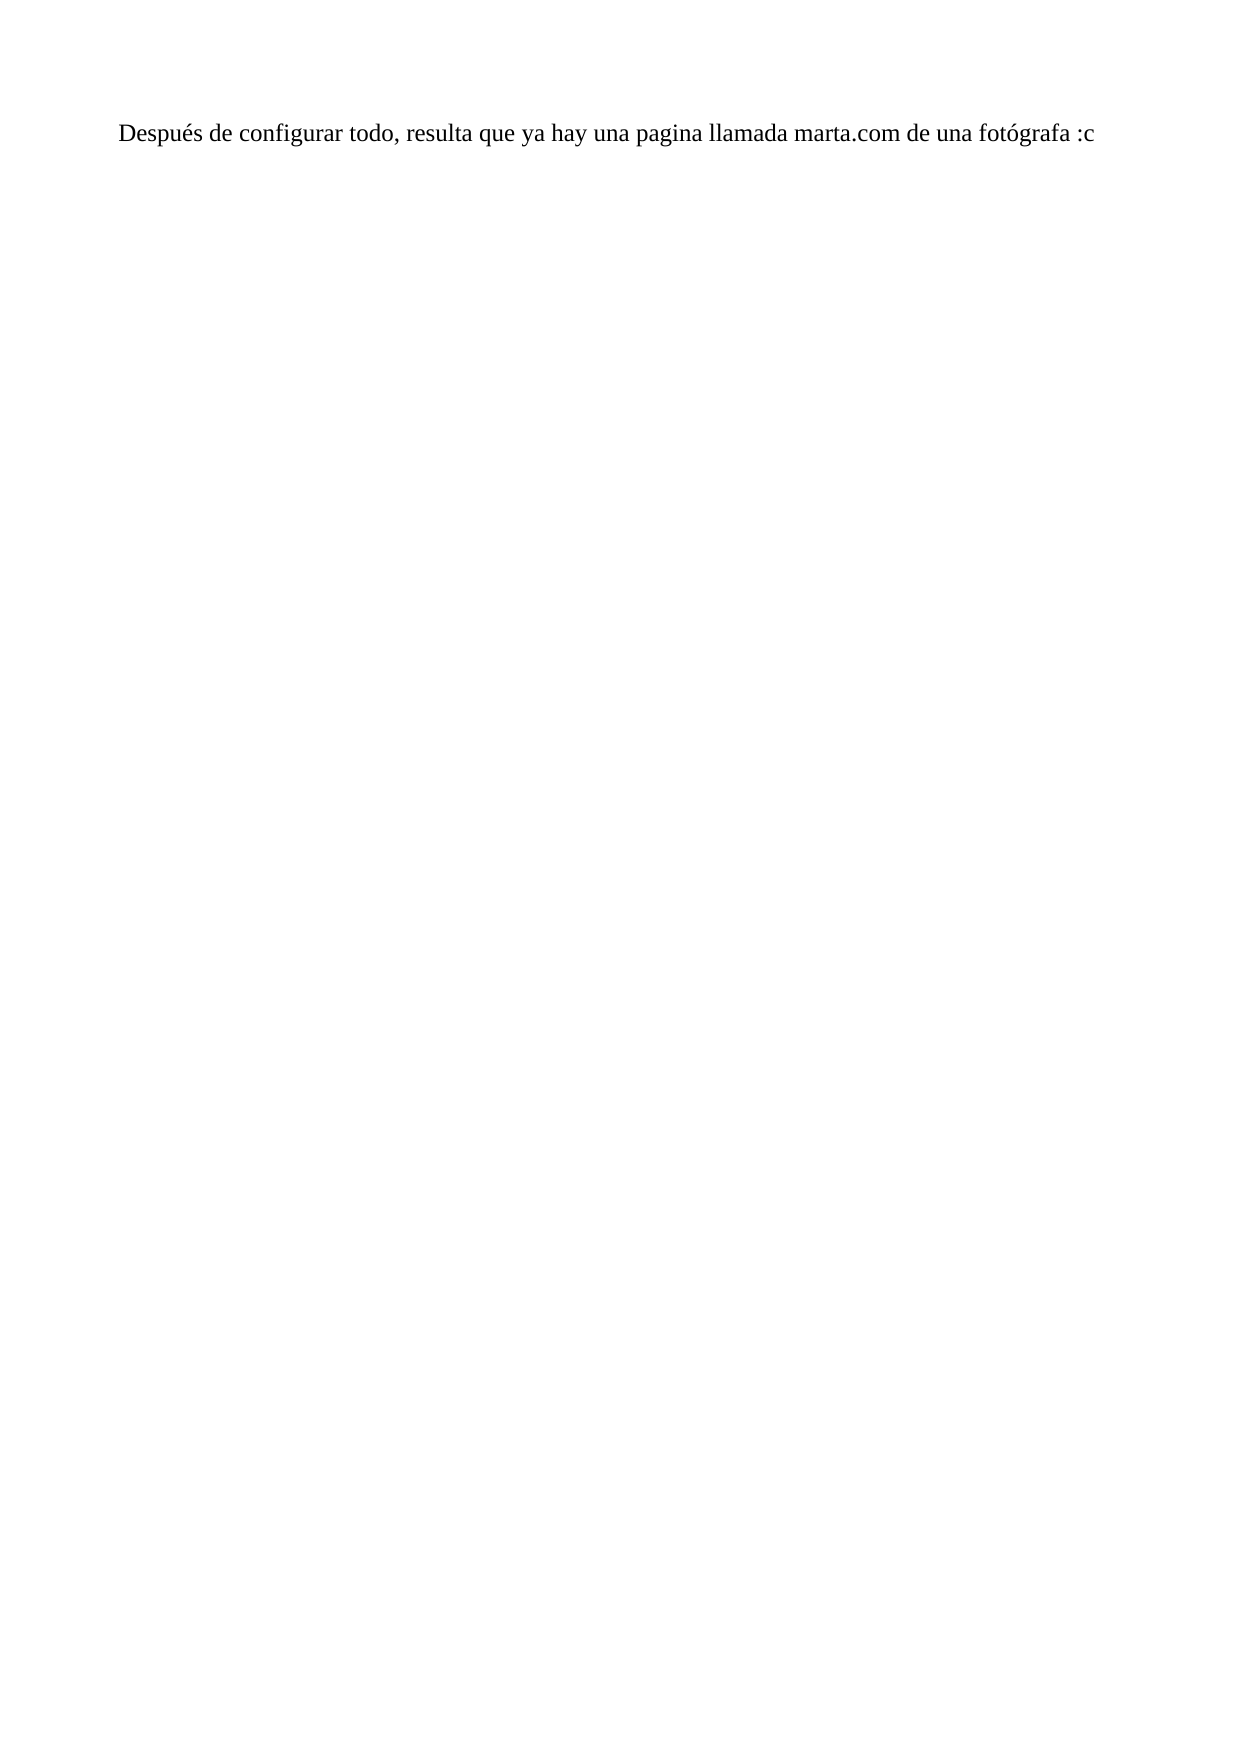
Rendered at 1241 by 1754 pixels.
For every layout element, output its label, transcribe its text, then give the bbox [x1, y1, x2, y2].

text Después de configurar todo, resulta que ya hay una pagina llamada marta.com de una fotógrafa :c [118, 118, 1122, 147]
